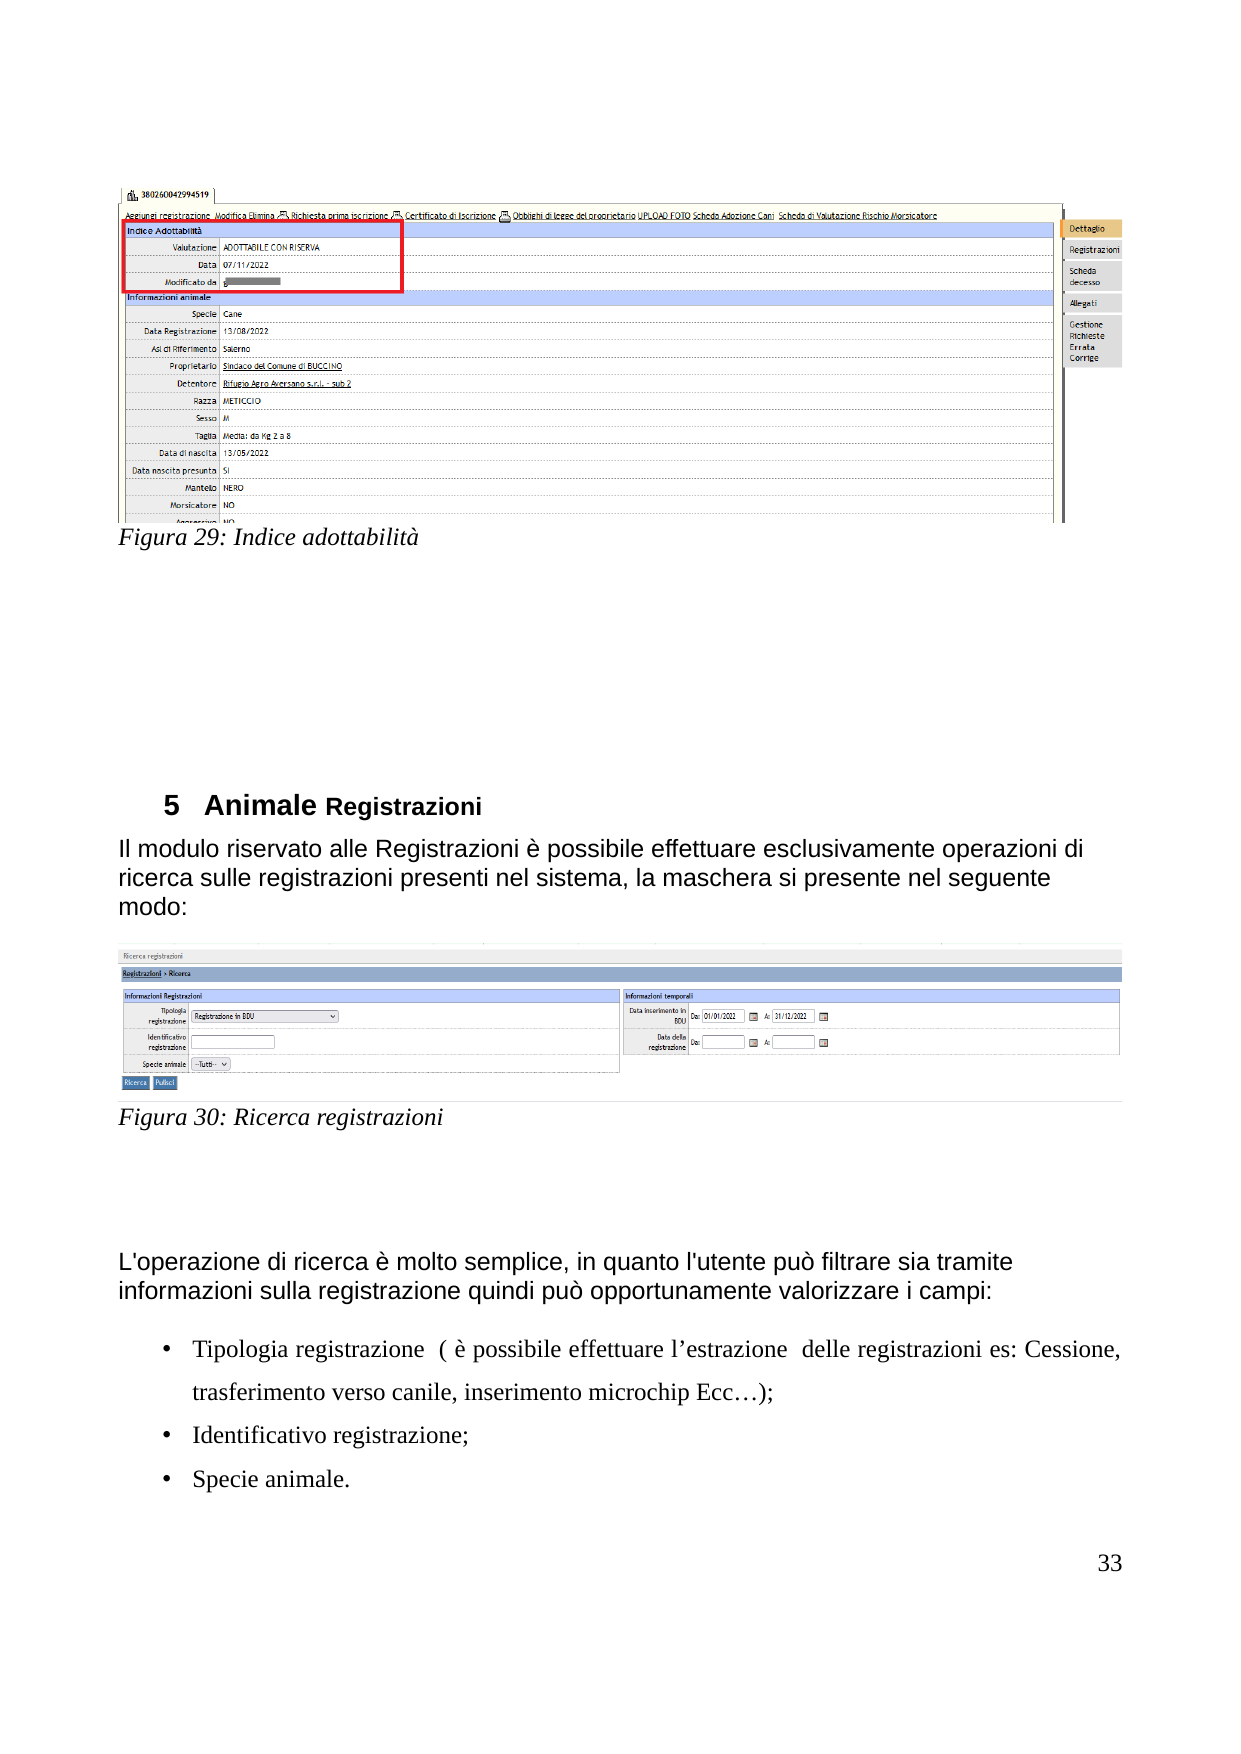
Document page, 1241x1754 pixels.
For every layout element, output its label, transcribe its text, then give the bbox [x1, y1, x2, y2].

list Identificativo registrazione; [162, 1421, 1122, 1449]
subtitle Animale Registrazioni [155, 788, 1122, 822]
picture [118, 188, 1123, 523]
text Il modulo riservato alle Registrazioni è possibile effettuare esclusivamente operazioni di ricerca sulle registrazioni presenti nel sistema, la maschera si presente nel seguente modo: [118, 834, 1122, 920]
text L'operazione di ricerca è molto semplice, in quanto l'utente può filtrare sia tramite informazioni sulla registrazione quindi può opportunamente valorizzare i campi: [118, 1247, 1122, 1305]
picture [118, 943, 1123, 1103]
text Figura 29: Indice adottabilità [118, 523, 1122, 551]
list Specie animale. [162, 1464, 1122, 1492]
text Figura 30: Ricerca registrazioni [118, 1103, 1122, 1131]
list Tipologia registrazione ( è possibile effettuare l’estrazione delle registrazioni es: Cessione, trasferimento verso canile, inserimento microchip Ecc…); [162, 1334, 1122, 1406]
